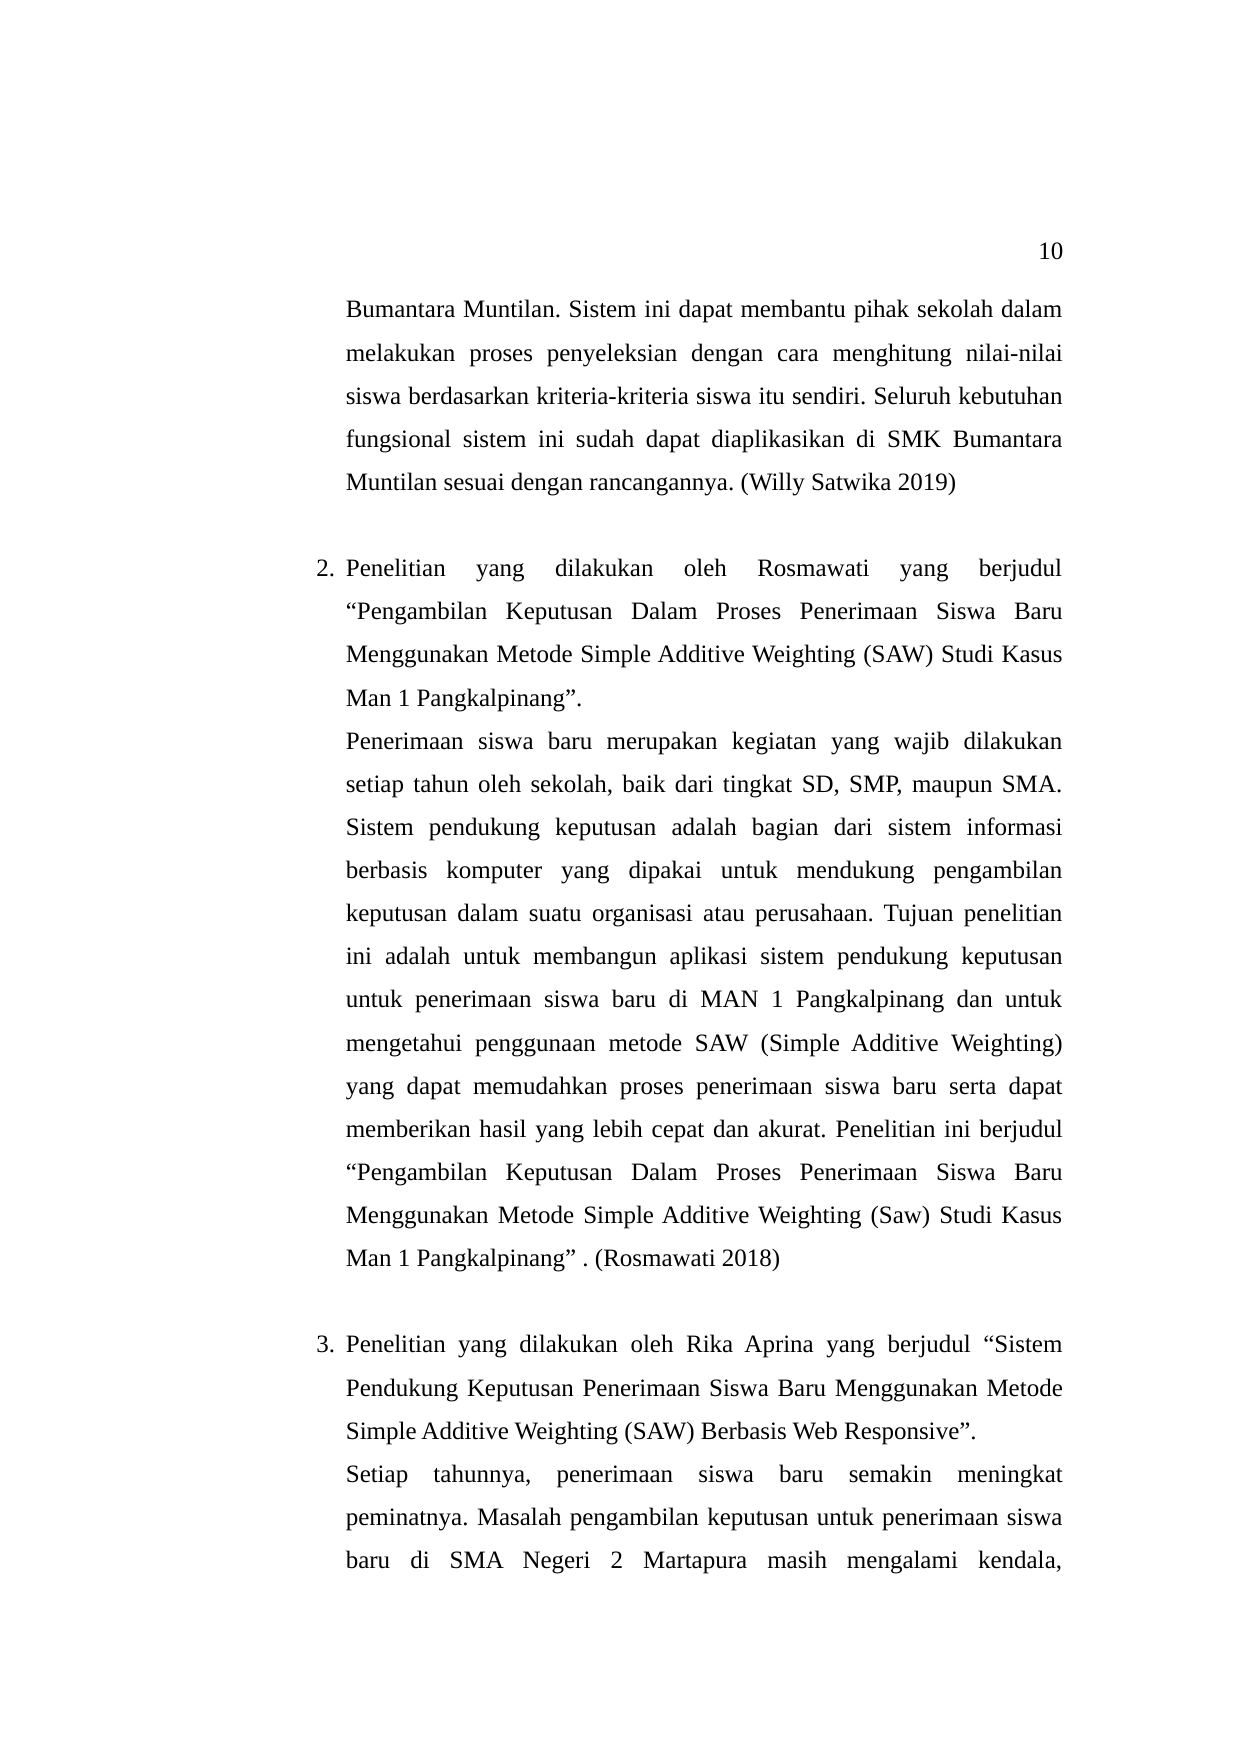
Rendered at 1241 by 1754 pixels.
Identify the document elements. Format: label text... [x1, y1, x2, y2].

list Penelitian yang dilakukan oleh Rosmawati yang berjudul “Pengambilan Keputusan Dalam Proses Penerimaan Siswa Baru Menggunakan Metode Simple Additive Weighting (SAW) Studi Kasus Man 1 Pangkalpinang”. [316, 553, 1063, 711]
list Penelitian yang dilakukan oleh Rika Aprina yang berjudul “Sistem Pendukung Keputusan Penerimaan Siswa Baru Menggunakan Metode Simple Additive Weighting (SAW) Berbasis Web Responsive”. [316, 1329, 1063, 1444]
list Bumantara Muntilan. Sistem ini dapat membantu pihak sekolah dalam melakukan proses penyeleksian dengan cara menghitung nilai-nilai siswa berdasarkan kriteria-kriteria siswa itu sendiri. Seluruh kebutuhan fungsional sistem ini sudah dapat diaplikasikan di SMK Bumantara Muntilan sesuai dengan rancangannya. (Willy Satwika 2019) [316, 294, 1063, 496]
list Penerimaan siswa baru merupakan kegiatan yang wajib dilakukan setiap tahun oleh sekolah, baik dari tingkat SD, SMP, maupun SMA. Sistem pendukung keputusan adalah bagian dari sistem informasi berbasis komputer yang dipakai untuk mendukung pengambilan keputusan dalam suatu organisasi atau perusahaan. Tujuan penelitian ini adalah untuk membangun aplikasi sistem pendukung keputusan untuk penerimaan siswa baru di MAN 1 Pangkalpinang dan untuk mengetahui penggunaan metode SAW (Simple Additive Weighting) yang dapat memudahkan proses penerimaan siswa baru serta dapat memberikan hasil yang lebih cepat dan akurat. Penelitian ini berjudul “Pengambilan Keputusan Dalam Proses Penerimaan Siswa Baru Menggunakan Metode Simple Additive Weighting (Saw) Studi Kasus Man 1 Pangkalpinang” . (Rosmawati 2018) [316, 726, 1063, 1272]
list Setiap tahunnya, penerimaan siswa baru semakin meningkat peminatnya. Masalah pengambilan keputusan untuk penerimaan siswa baru di SMA Negeri 2 Martapura masih mengalami kendala, [316, 1459, 1063, 1574]
